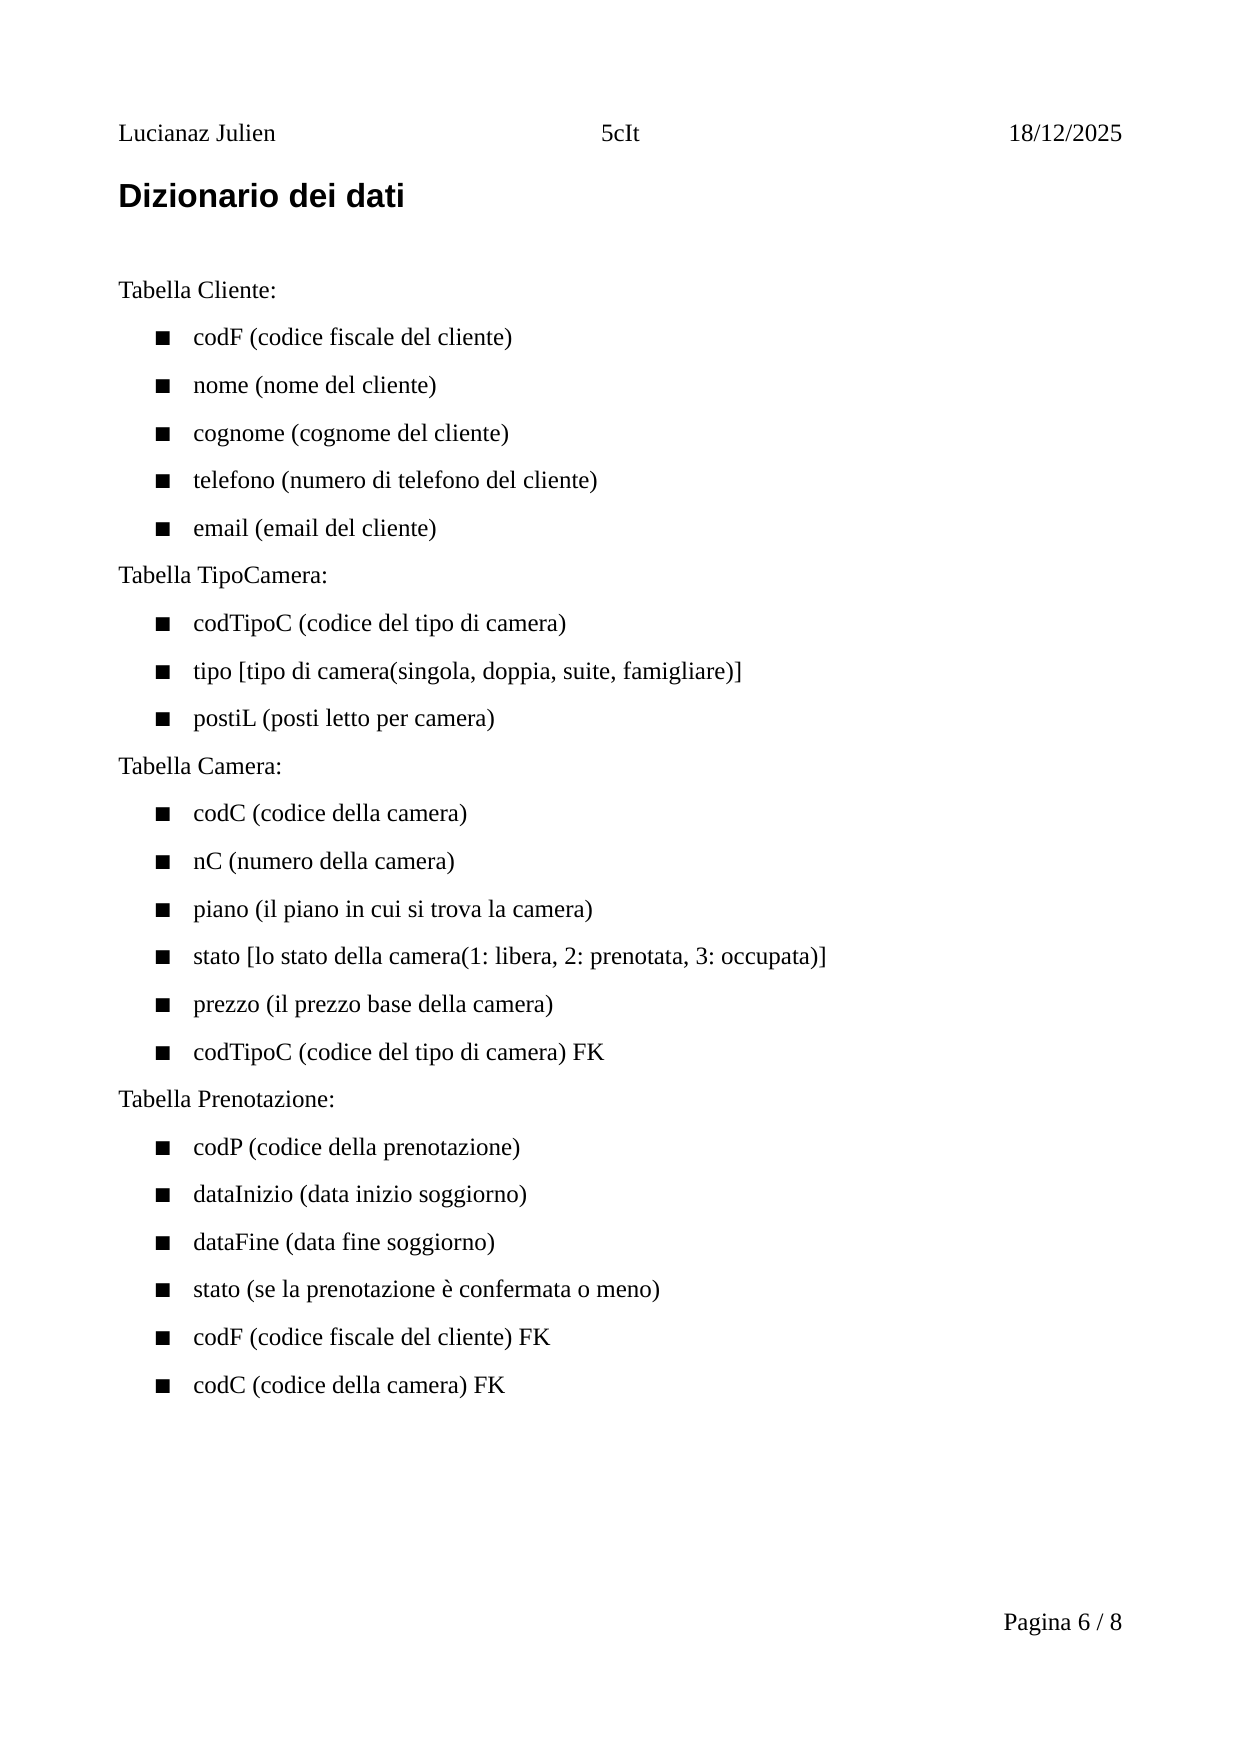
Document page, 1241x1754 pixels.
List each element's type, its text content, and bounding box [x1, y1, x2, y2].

list stato [lo stato della camera(1: libera, 2: prenotata, 3: occupata)] [156, 941, 1122, 970]
list codTipoC (codice del tipo di camera) FK [156, 1037, 1122, 1065]
subtitle Dizionario dei dati [118, 176, 1122, 215]
list prezzo (il prezzo base della camera) [156, 989, 1122, 1018]
list postiL (posti letto per camera) [156, 703, 1122, 732]
list nC (numero della camera) [156, 846, 1122, 875]
list nome (nome del cliente) [156, 370, 1122, 399]
list codC (codice della camera) [156, 798, 1122, 827]
list codTipoC (codice del tipo di camera) [156, 608, 1122, 637]
list telefono (numero di telefono del cliente) [156, 465, 1122, 494]
list email (email del cliente) [156, 513, 1122, 542]
text Tabella TipoCamera: [118, 561, 1122, 589]
list codP (codice della prenotazione) [156, 1132, 1122, 1161]
list dataFine (data fine soggiorno) [156, 1227, 1122, 1256]
list cognome (cognome del cliente) [156, 418, 1122, 446]
list stato (se la prenotazione è confermata o meno) [156, 1274, 1122, 1303]
list codC (codice della camera) FK [156, 1370, 1122, 1398]
list dataInizio (data inizio soggiorno) [156, 1179, 1122, 1208]
text Tabella Cliente: [118, 275, 1122, 304]
list piano (il piano in cui si trova la camera) [156, 894, 1122, 922]
text Tabella Prenotazione: [118, 1084, 1122, 1113]
list tipo [tipo di camera(singola, doppia, suite, famigliare)] [156, 656, 1122, 684]
text Tabella Camera: [118, 751, 1122, 780]
list codF (codice fiscale del cliente) [156, 322, 1122, 351]
list codF (codice fiscale del cliente) FK [156, 1322, 1122, 1351]
